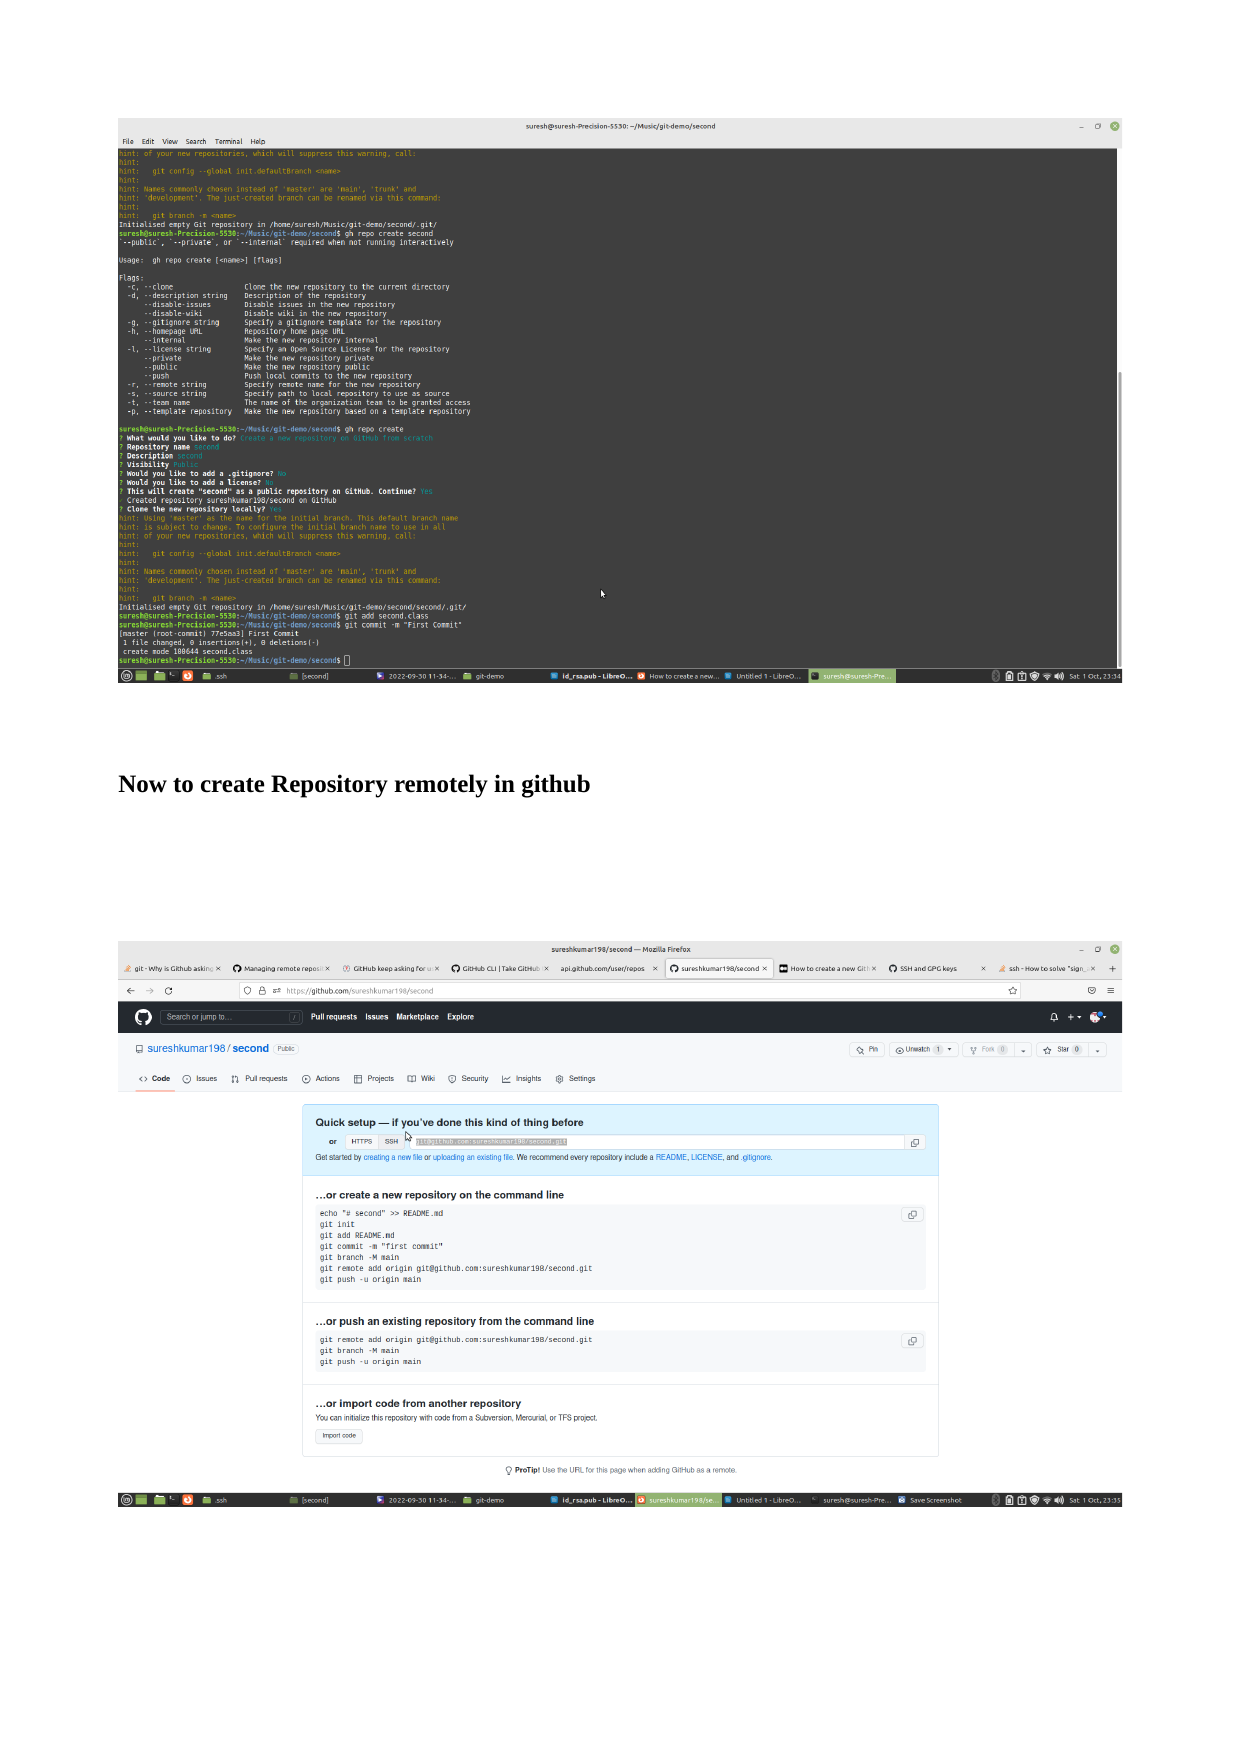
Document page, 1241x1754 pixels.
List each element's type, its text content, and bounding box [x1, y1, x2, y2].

picture [118, 118, 1123, 683]
text Now to create Repository remotely in github [118, 769, 1122, 798]
picture [118, 941, 1123, 1507]
